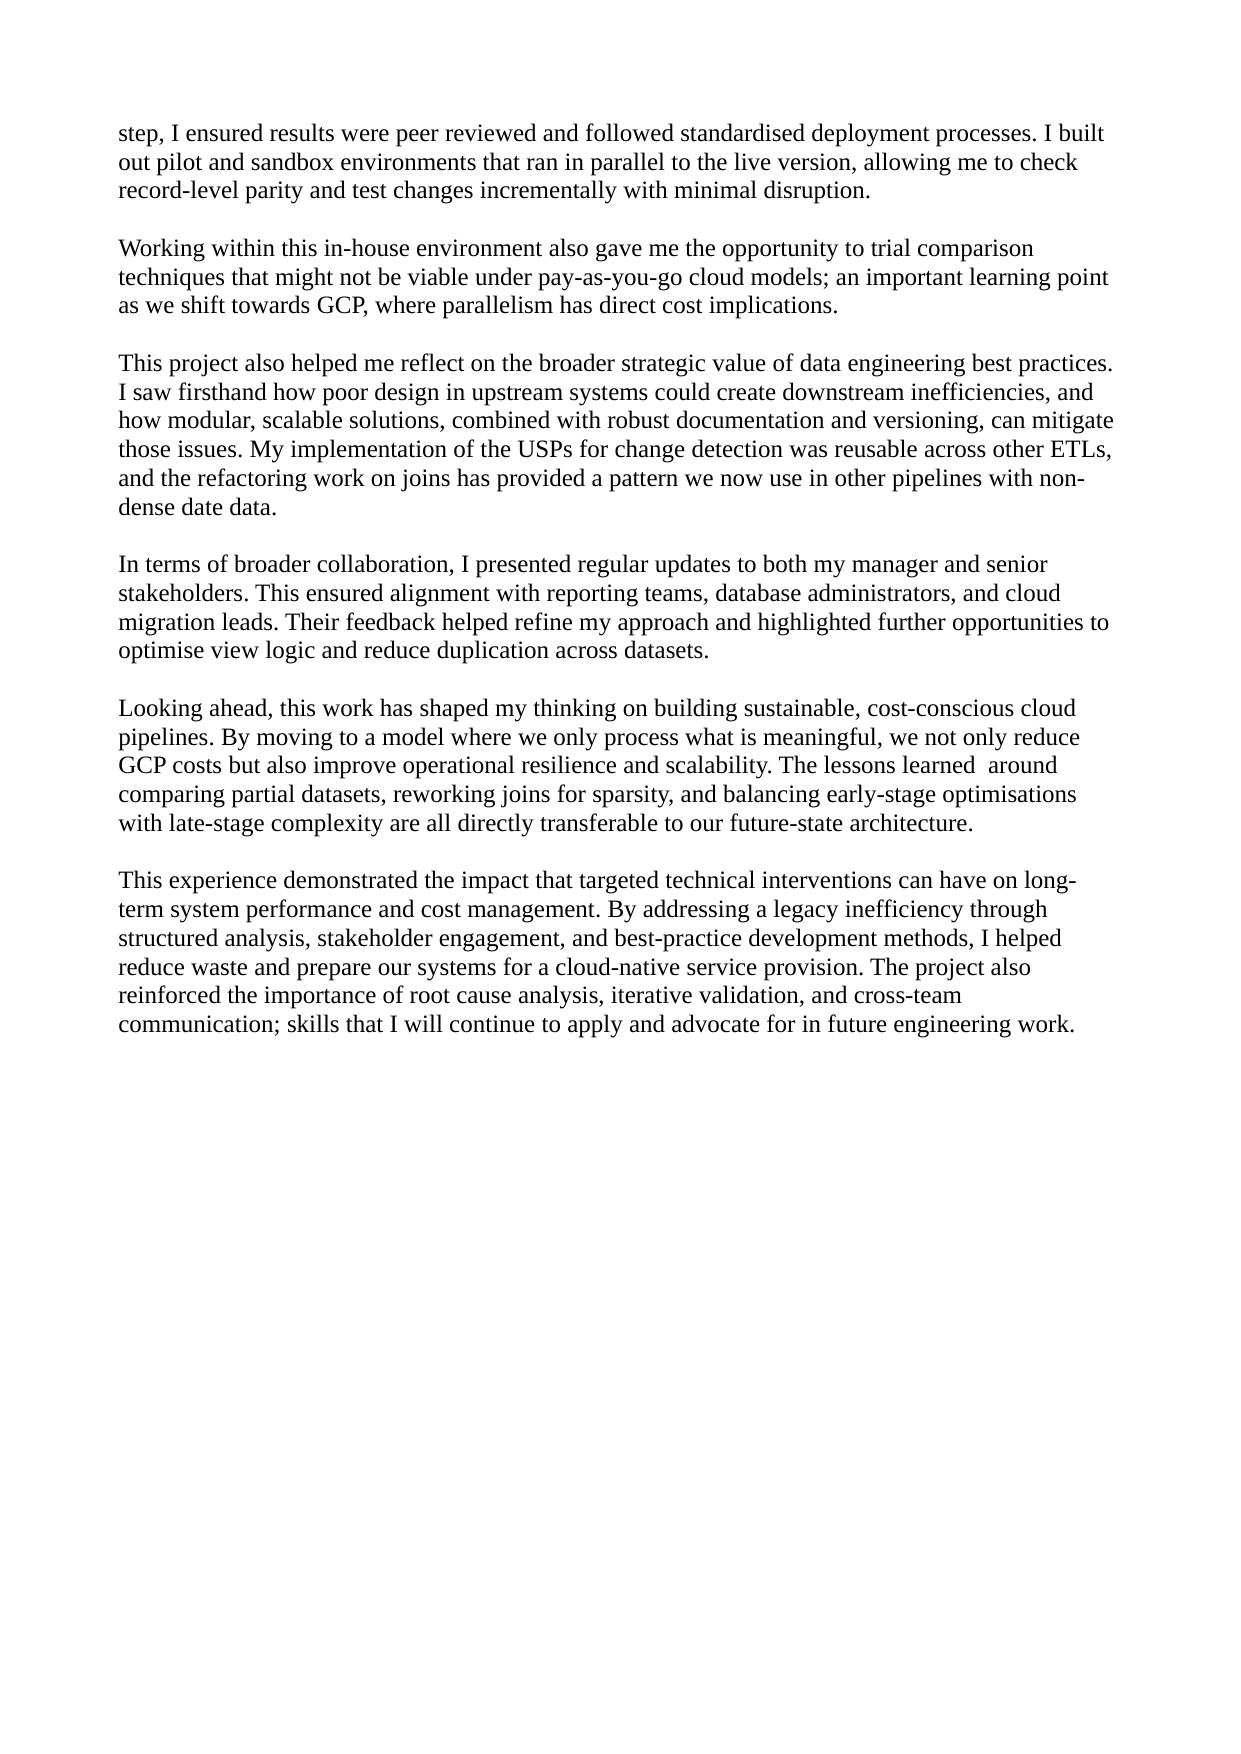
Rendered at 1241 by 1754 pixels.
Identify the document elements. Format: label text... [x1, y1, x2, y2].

text step, I ensured results were peer reviewed and followed standardised deployment processes. I built out pilot and sandbox environments that ran in parallel to the live version, allowing me to check record-level parity and test changes incrementally with minimal disruption. [118, 118, 1122, 204]
text In terms of broader collaboration, I presented regular updates to both my manager and senior stakeholders. This ensured alignment with reporting teams, database administrators, and cloud migration leads. Their feedback helped refine my approach and highlighted further opportunities to optimise view logic and reduce duplication across datasets. [118, 549, 1122, 664]
text This experience demonstrated the impact that targeted technical interventions can have on long-term system performance and cost management. By addressing a legacy inefficiency through structured analysis, stakeholder engagement, and best-practice development methods, I helped reduce waste and prepare our systems for a cloud-native service provision. The project also reinforced the importance of root cause analysis, iterative validation, and cross-team communication; skills that I will continue to apply and advocate for in future engineering work. [118, 866, 1122, 1038]
text Working within this in-house environment also gave me the opportunity to trial comparison techniques that might not be viable under pay-as-you-go cloud models; an important learning point as we shift towards GCP, where parallelism has direct cost implications. [118, 233, 1122, 319]
text Looking ahead, this work has shaped my thinking on building sustainable, cost-conscious cloud pipelines. By moving to a model where we only process what is meaningful, we not only reduce GCP costs but also improve operational resilience and scalability. The lessons learned around comparing partial datasets, reworking joins for sparsity, and balancing early-stage optimisations with late-stage complexity are all directly transferable to our future-state architecture. [118, 693, 1122, 837]
text This project also helped me reflect on the broader strategic value of data engineering best practices. I saw firsthand how poor design in upstream systems could create downstream inefficiencies, and how modular, scalable solutions, combined with robust documentation and versioning, can mitigate those issues. My implementation of the USPs for change detection was reusable across other ETLs, and the refactoring work on joins has provided a pattern we now use in other pipelines with non-dense date data. [118, 348, 1122, 521]
